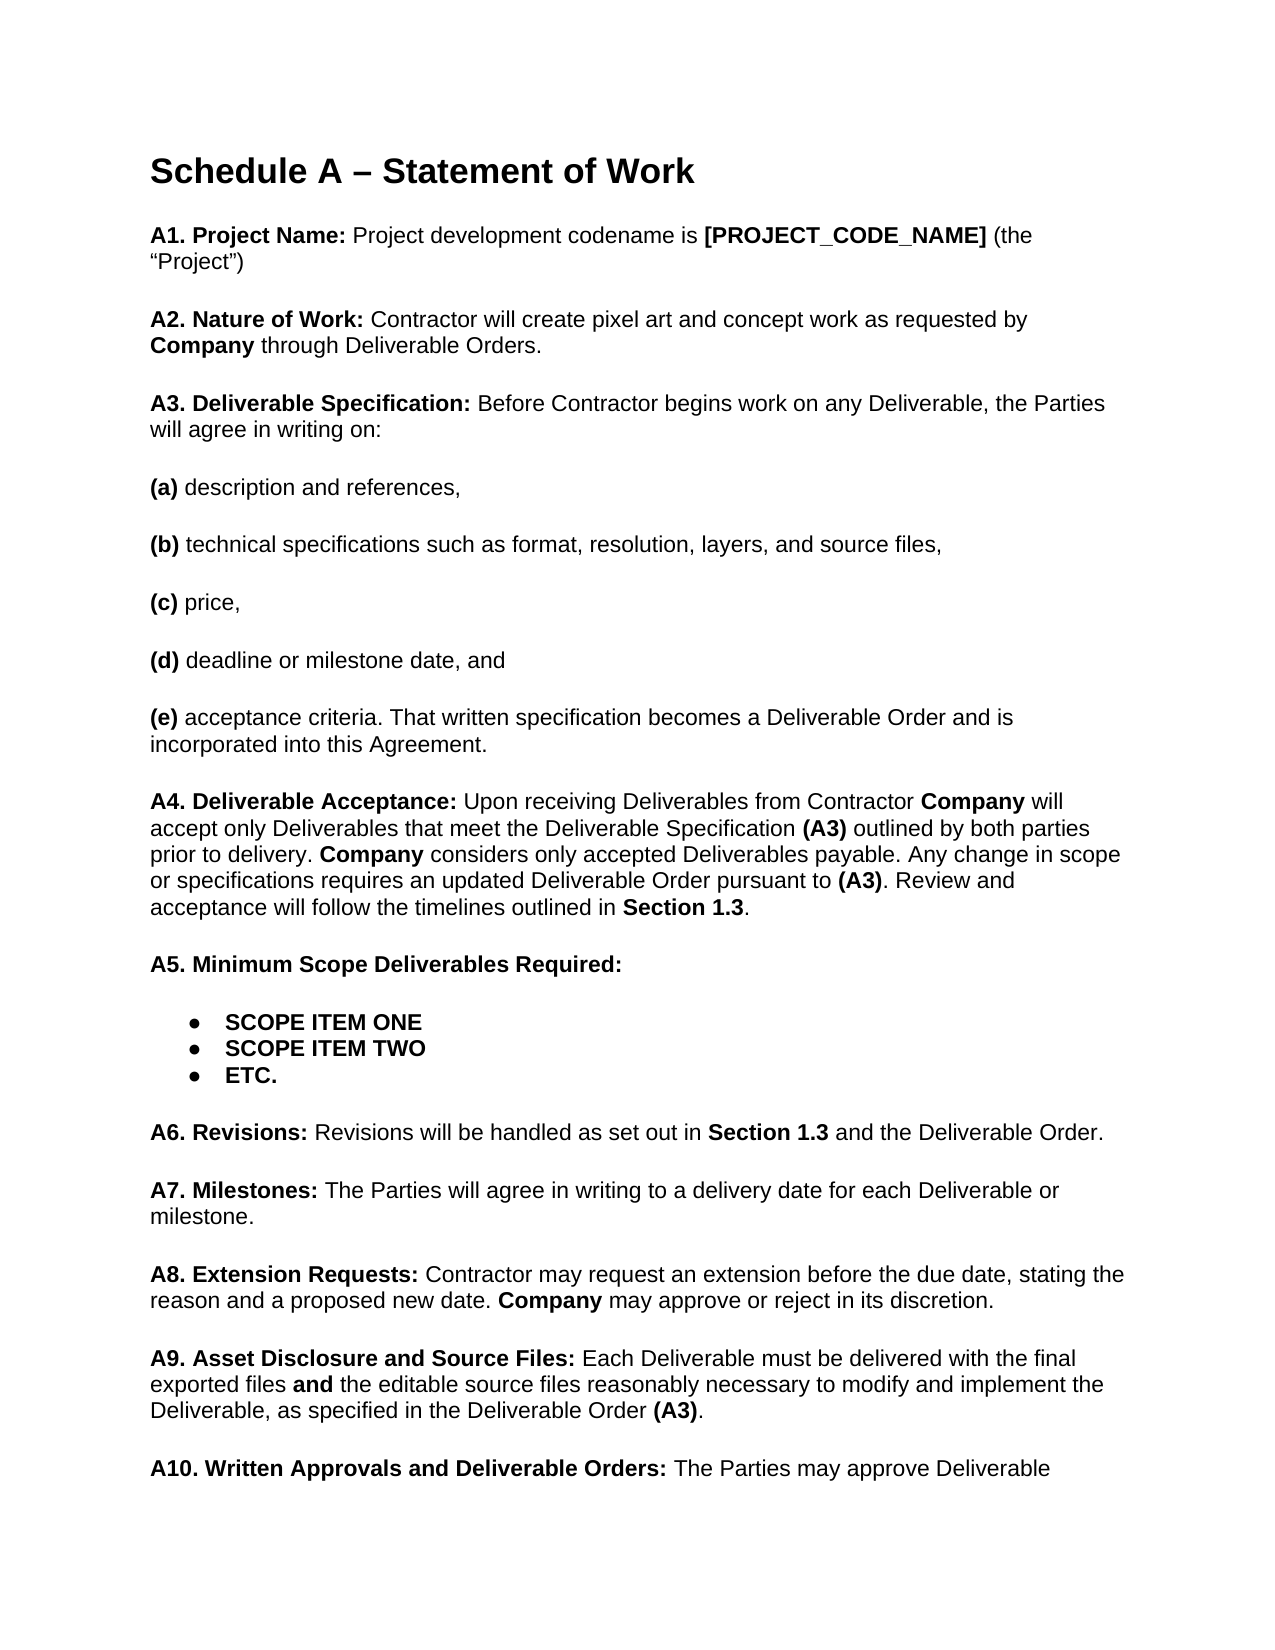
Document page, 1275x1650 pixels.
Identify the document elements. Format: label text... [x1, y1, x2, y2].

list SCOPE ITEM TWO [187, 1035, 1125, 1062]
text A4. Deliverable Acceptance: Upon receiving Deliverables from Contractor Company will accept only Deliverables that meet the Deliverable Specification (A3) outlined by both parties prior to delivery. Company considers only accepted Deliverables payable. Any change in scope or specifications requires an updated Deliverable Order pursuant to (A3). Review and acceptance will follow the timelines outlined in Section 1.3. [150, 788, 1125, 920]
list ETC. [187, 1062, 1125, 1088]
text A9. Asset Disclosure and Source Files: Each Deliverable must be delivered with the final exported files and the editable source files reasonably necessary to modify and implement the Deliverable, as specified in the Deliverable Order (A3). [150, 1345, 1125, 1424]
text (b) technical specifications such as format, resolution, layers, and source files, [150, 531, 1125, 558]
text A5. Minimum Scope Deliverables Required: [150, 951, 1125, 978]
text A2. Nature of Work: Contractor will create pixel art and concept work as requested by Company through Deliverable Orders. [150, 306, 1125, 359]
text A10. Written Approvals and Deliverable Orders: The Parties may approve Deliverable [150, 1455, 1125, 1481]
text A3. Deliverable Specification: Before Contractor begins work on any Deliverable, the Parties will agree in writing on: [150, 390, 1125, 443]
text (e) acceptance criteria. That written specification becomes a Deliverable Order and is incorporated into this Agreement. [150, 704, 1125, 757]
text A6. Revisions: Revisions will be handled as set out in Section 1.3 and the Deliverable Order. [150, 1119, 1125, 1146]
text (a) description and references, [150, 474, 1125, 500]
text A1. Project Name: Project development codename is [PROJECT_CODE_NAME] (the “Project”) [150, 222, 1125, 275]
text (c) price, [150, 589, 1125, 615]
text A7. Milestones: The Parties will agree in writing to a delivery date for each Deliverable or milestone. [150, 1177, 1125, 1229]
text (d) deadline or milestone date, and [150, 647, 1125, 673]
text Schedule A – Statement of Work [150, 150, 1125, 191]
list SCOPE ITEM ONE [187, 1009, 1125, 1035]
text A8. Extension Requests: Contractor may request an extension before the due date, stating the reason and a proposed new date. Company may approve or reject in its discretion. [150, 1261, 1125, 1313]
